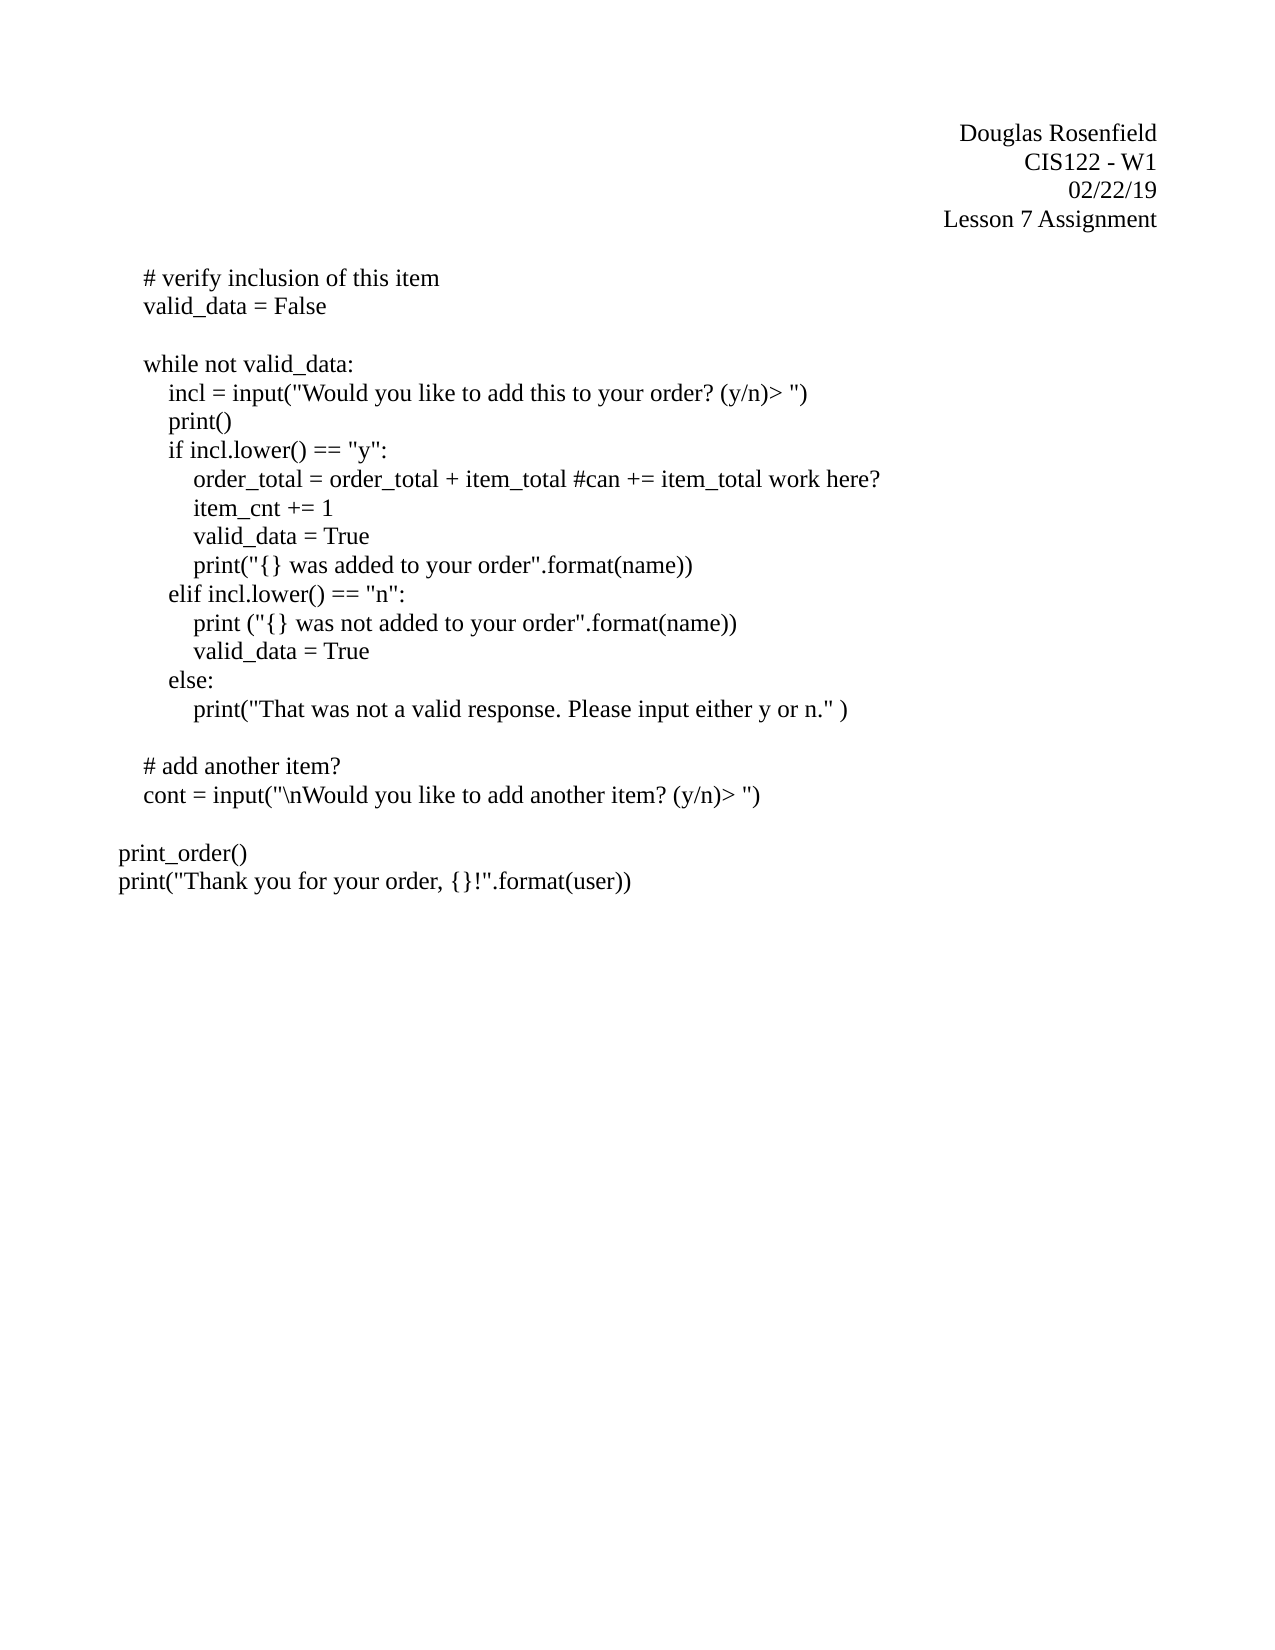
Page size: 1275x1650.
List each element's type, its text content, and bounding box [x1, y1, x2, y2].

text item_cnt += 1 [118, 493, 1157, 521]
text valid_data = True [118, 636, 1157, 665]
text cont = input("\nWould you like to add another item? (y/n)> ") [118, 780, 1157, 809]
text print("That was not a valid response. Please input either y or n." ) [118, 694, 1157, 723]
text valid_data = True [118, 521, 1157, 550]
text # verify inclusion of this item [118, 263, 1157, 291]
text print() [118, 406, 1157, 435]
text incl = input("Would you like to add this to your order? (y/n)> ") [118, 378, 1157, 406]
text if incl.lower() == "y": [118, 435, 1157, 464]
text print_order() [118, 838, 1157, 866]
text valid_data = False [118, 291, 1157, 320]
text elif incl.lower() == "n": [118, 579, 1157, 608]
text else: [118, 665, 1157, 694]
text print ("{} was not added to your order".format(name)) [118, 608, 1157, 636]
text # add another item? [118, 751, 1157, 780]
text order_total = order_total + item_total #can += item_total work here? [118, 464, 1157, 493]
text print("{} was added to your order".format(name)) [118, 550, 1157, 579]
text while not valid_data: [118, 349, 1157, 378]
text print("Thank you for your order, {}!".format(user)) [118, 866, 1157, 895]
